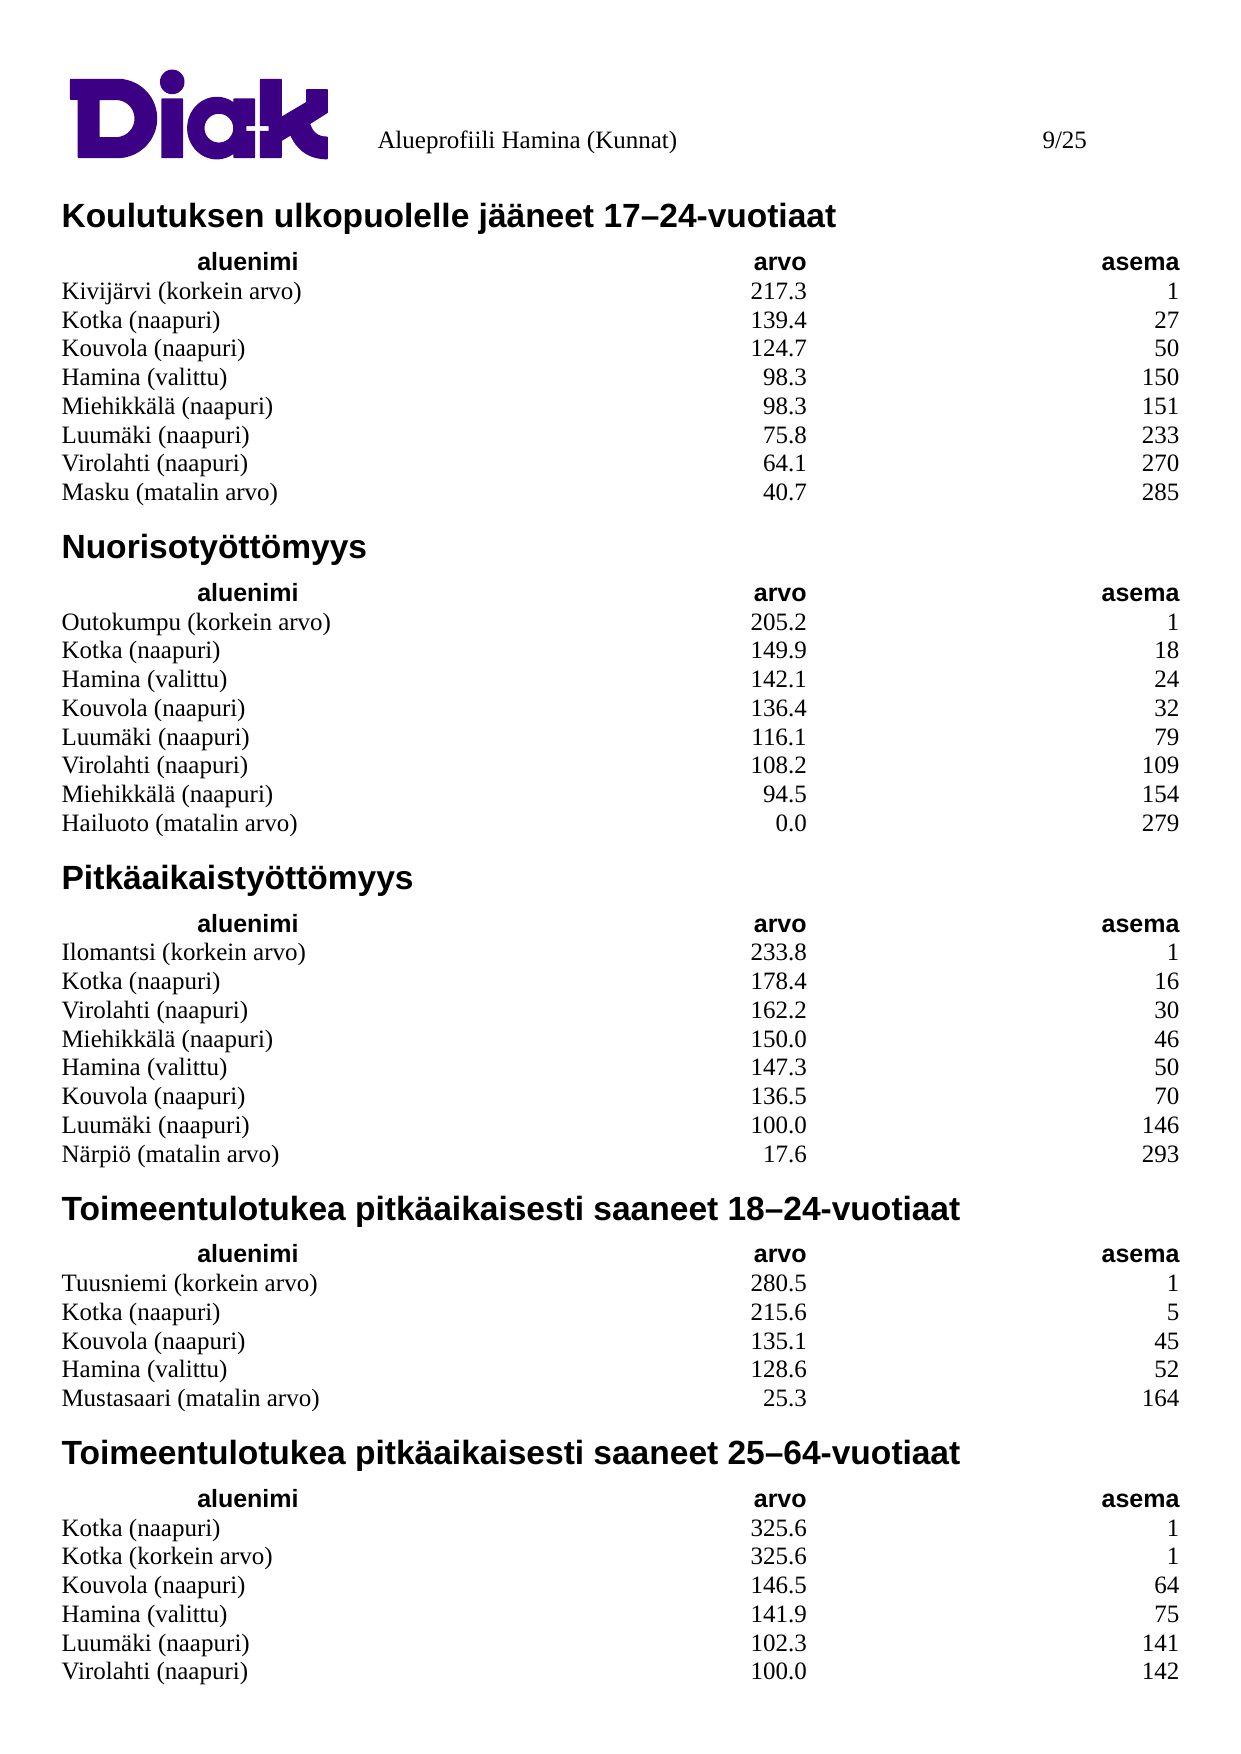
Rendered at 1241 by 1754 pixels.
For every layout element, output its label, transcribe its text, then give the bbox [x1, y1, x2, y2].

table_cell 1 [806, 1513, 1179, 1541]
table_cell 150 [806, 362, 1179, 391]
table_cell 75.8 [434, 420, 806, 448]
table_cell 135.1 [434, 1326, 806, 1354]
table_cell Kouvola (naapuri) [61, 1570, 434, 1599]
table_cell Kotka (korkein arvo) [61, 1541, 434, 1570]
table_cell Kotka (naapuri) [61, 1513, 434, 1541]
subtitle Toimeentulotukea pitkäaikaisesti saaneet 25–64-vuotiaat [61, 1433, 1179, 1471]
table_cell 141 [806, 1628, 1179, 1656]
table_cell Ilomantsi (korkein arvo) [61, 938, 434, 966]
table_cell 1 [806, 607, 1179, 636]
table_header asema [806, 247, 1179, 276]
table_cell 147.3 [434, 1053, 806, 1081]
table_header asema [806, 578, 1179, 607]
table_cell Kotka (naapuri) [61, 305, 434, 333]
table_cell 178.4 [434, 966, 806, 995]
table_cell 205.2 [434, 607, 806, 636]
table_cell Virolahti (naapuri) [61, 995, 434, 1024]
table_header arvo [434, 1240, 806, 1268]
table_cell 325.6 [434, 1541, 806, 1570]
table_cell 164 [806, 1383, 1179, 1412]
table_cell 215.6 [434, 1297, 806, 1326]
subtitle Nuorisotyöttömyys [61, 527, 1179, 566]
table_cell 27 [806, 305, 1179, 333]
table_cell 70 [806, 1081, 1179, 1110]
table_cell 279 [806, 808, 1179, 837]
table_cell 46 [806, 1024, 1179, 1052]
table_cell 16 [806, 966, 1179, 995]
table_cell Virolahti (naapuri) [61, 751, 434, 779]
table_cell Kouvola (naapuri) [61, 1081, 434, 1110]
table_cell 280.5 [434, 1268, 806, 1297]
table_cell Kouvola (naapuri) [61, 693, 434, 722]
table_cell 128.6 [434, 1355, 806, 1383]
table_cell 233 [806, 420, 1179, 448]
table_cell 217.3 [434, 276, 806, 305]
table_header asema [806, 1240, 1179, 1268]
table_cell 100.0 [434, 1110, 806, 1139]
table_cell 94.5 [434, 779, 806, 808]
table_cell 325.6 [434, 1513, 806, 1541]
table_cell Hamina (valittu) [61, 1599, 434, 1628]
table_cell 64.1 [434, 449, 806, 477]
table_cell 79 [806, 722, 1179, 751]
table_cell 136.5 [434, 1081, 806, 1110]
table_cell Virolahti (naapuri) [61, 449, 434, 477]
table_cell 0.0 [434, 808, 806, 837]
table_cell 270 [806, 449, 1179, 477]
table_header arvo [434, 247, 806, 276]
table_cell Hailuoto (matalin arvo) [61, 808, 434, 837]
table_cell 146.5 [434, 1570, 806, 1599]
table_cell 50 [806, 334, 1179, 362]
table_header aluenimi [61, 1240, 434, 1268]
table_cell 1 [806, 938, 1179, 966]
table_cell 52 [806, 1355, 1179, 1383]
table_cell Outokumpu (korkein arvo) [61, 607, 434, 636]
table_cell 24 [806, 664, 1179, 693]
table_cell Mustasaari (matalin arvo) [61, 1383, 434, 1412]
table_header arvo [434, 909, 806, 937]
table_cell 40.7 [434, 477, 806, 506]
subtitle Toimeentulotukea pitkäaikaisesti saaneet 18–24-vuotiaat [61, 1188, 1179, 1227]
table_cell 1 [806, 276, 1179, 305]
table_cell Masku (matalin arvo) [61, 477, 434, 506]
table_cell 75 [806, 1599, 1179, 1628]
table_cell 45 [806, 1326, 1179, 1354]
table_header aluenimi [61, 247, 434, 276]
table_header asema [806, 909, 1179, 937]
table_cell Hamina (valittu) [61, 1053, 434, 1081]
table_cell 32 [806, 693, 1179, 722]
table_cell Miehikkälä (naapuri) [61, 1024, 434, 1052]
table_cell Luumäki (naapuri) [61, 1628, 434, 1656]
table_cell 50 [806, 1053, 1179, 1081]
table_cell 5 [806, 1297, 1179, 1326]
table_cell 285 [806, 477, 1179, 506]
table_cell Kotka (naapuri) [61, 1297, 434, 1326]
table_cell Luumäki (naapuri) [61, 420, 434, 448]
table_cell Hamina (valittu) [61, 664, 434, 693]
table_cell 293 [806, 1139, 1179, 1167]
table_cell 149.9 [434, 636, 806, 664]
table_cell Tuusniemi (korkein arvo) [61, 1268, 434, 1297]
table_cell 150.0 [434, 1024, 806, 1052]
table_cell Kotka (naapuri) [61, 966, 434, 995]
table_cell 18 [806, 636, 1179, 664]
table_cell Kotka (naapuri) [61, 636, 434, 664]
table_cell 100.0 [434, 1656, 806, 1685]
table_header arvo [434, 1484, 806, 1513]
table_header arvo [434, 578, 806, 607]
table_cell Närpiö (matalin arvo) [61, 1139, 434, 1167]
table_cell Miehikkälä (naapuri) [61, 779, 434, 808]
table_cell 116.1 [434, 722, 806, 751]
table_cell 108.2 [434, 751, 806, 779]
table_cell Luumäki (naapuri) [61, 1110, 434, 1139]
table_cell 142.1 [434, 664, 806, 693]
table_cell 30 [806, 995, 1179, 1024]
table_cell 109 [806, 751, 1179, 779]
table_cell 154 [806, 779, 1179, 808]
table_header aluenimi [61, 909, 434, 937]
table_cell 146 [806, 1110, 1179, 1139]
table_cell 1 [806, 1268, 1179, 1297]
table_cell 136.4 [434, 693, 806, 722]
table_header aluenimi [61, 1484, 434, 1513]
table_cell 162.2 [434, 995, 806, 1024]
table_cell 102.3 [434, 1628, 806, 1656]
table_header aluenimi [61, 578, 434, 607]
table_cell 139.4 [434, 305, 806, 333]
table_cell Virolahti (naapuri) [61, 1656, 434, 1685]
table_cell 142 [806, 1656, 1179, 1685]
table_cell 25.3 [434, 1383, 806, 1412]
table_cell Hamina (valittu) [61, 1355, 434, 1383]
table_cell Hamina (valittu) [61, 362, 434, 391]
table_cell 98.3 [434, 362, 806, 391]
table_cell Kouvola (naapuri) [61, 334, 434, 362]
table_cell 17.6 [434, 1139, 806, 1167]
table_cell 64 [806, 1570, 1179, 1599]
subtitle Koulutuksen ulkopuolelle jääneet 17–24-vuotiaat [61, 196, 1179, 235]
table_cell Luumäki (naapuri) [61, 722, 434, 751]
table_cell 124.7 [434, 334, 806, 362]
table_cell 1 [806, 1541, 1179, 1570]
table_cell 98.3 [434, 391, 806, 420]
table_cell 141.9 [434, 1599, 806, 1628]
subtitle Pitkäaikaistyöttömyys [61, 858, 1179, 896]
table_cell Kouvola (naapuri) [61, 1326, 434, 1354]
table_cell Kivijärvi (korkein arvo) [61, 276, 434, 305]
table_cell 151 [806, 391, 1179, 420]
table_cell Miehikkälä (naapuri) [61, 391, 434, 420]
table_cell 233.8 [434, 938, 806, 966]
table_header asema [806, 1484, 1179, 1513]
